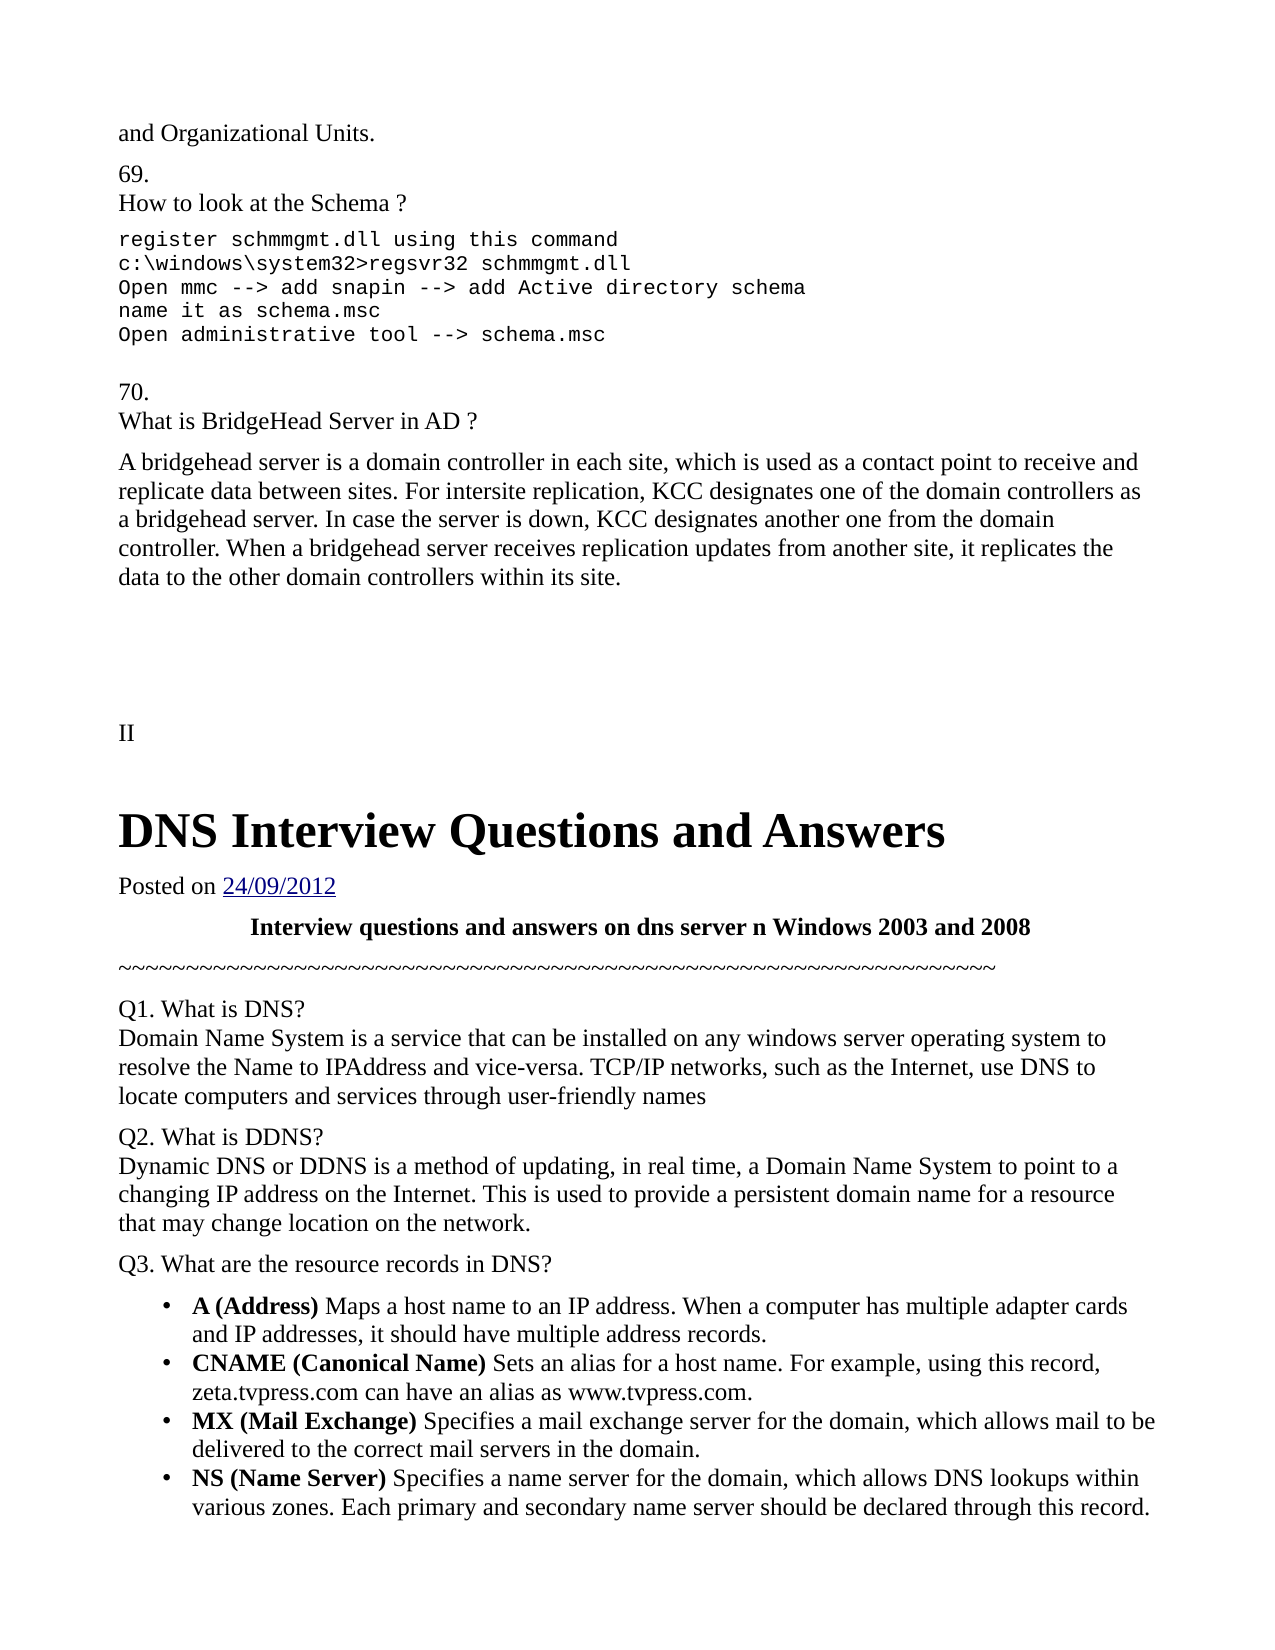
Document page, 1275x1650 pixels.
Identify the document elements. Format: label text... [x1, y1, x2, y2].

text ~~~~~~~~~~~~~~~~~~~~~~~~~~~~~~~~~~~~~~~~~~~~~~~~~~~~~~~~~~~~~~~~~ [118, 953, 1157, 982]
text name it as schema.msc [118, 300, 1157, 324]
text Q3. What are the resource records in DNS? [118, 1249, 1157, 1278]
text and Organizational Units. [118, 118, 1157, 147]
text c:\windows\system32>regsvr32 schmmgmt.dll [118, 253, 1157, 277]
text Open mmc --> add snapin --> add Active directory schema [118, 277, 1157, 300]
list A (Address) Maps a host name to an IP address. When a computer has multiple adapter cards and IP addresses, it should have multiple address records. [162, 1291, 1157, 1348]
text II [118, 718, 1157, 747]
text Q2. What is DDNS? Dynamic DNS or DDNS is a method of updating, in real time, a Domain Name System to point to a changing IP address on the Internet. This is used to provide a persistent domain name for a resource that may change location on the network. [118, 1122, 1157, 1237]
text Q1. What is DNS? Domain Name System is a service that can be installed on any windows server operating system to resolve the Name to IPAddress and vice-versa. TCP/IP networks, such as the Internet, use DNS to locate computers and services through user-friendly names [118, 994, 1157, 1109]
list MX (Mail Exchange) Specifies a mail exchange server for the domain, which allows mail to be delivered to the correct mail servers in the domain. [162, 1406, 1157, 1463]
text 69. [118, 159, 1157, 188]
text A bridgehead server is a domain controller in each site, which is used as a contact point to receive and replicate data between sites. For intersite replication, KCC designates one of the domain controllers as a bridgehead server. In case the server is down, KCC designates another one from the domain controller. When a bridgehead server receives replication updates from another site, it replicates the data to the other domain controllers within its site. [118, 447, 1157, 591]
text register schmmgmt.dll using this command [118, 229, 1157, 253]
list NS (Name Server) Specifies a name server for the domain, which allows DNS lookups within various zones. Each primary and secondary name server should be declared through this record. [162, 1463, 1157, 1521]
subtitle DNS Interview Questions and Answers [118, 801, 1157, 858]
text Posted on 24/09/2012 [118, 871, 1157, 899]
list CNAME (Canonical Name) Sets an alias for a host name. For example, using this record, zeta.tvpress.com can have an alias as www.tvpress.com. [162, 1348, 1157, 1406]
text Interview questions and answers on dns server n Windows 2003 and 2008 [118, 912, 1157, 941]
text Open administrative tool --> schema.msc [118, 324, 1157, 348]
text How to look at the Schema ? [118, 188, 1157, 217]
text 70. [118, 377, 1157, 406]
text What is BridgeHead Server in AD ? [118, 406, 1157, 434]
